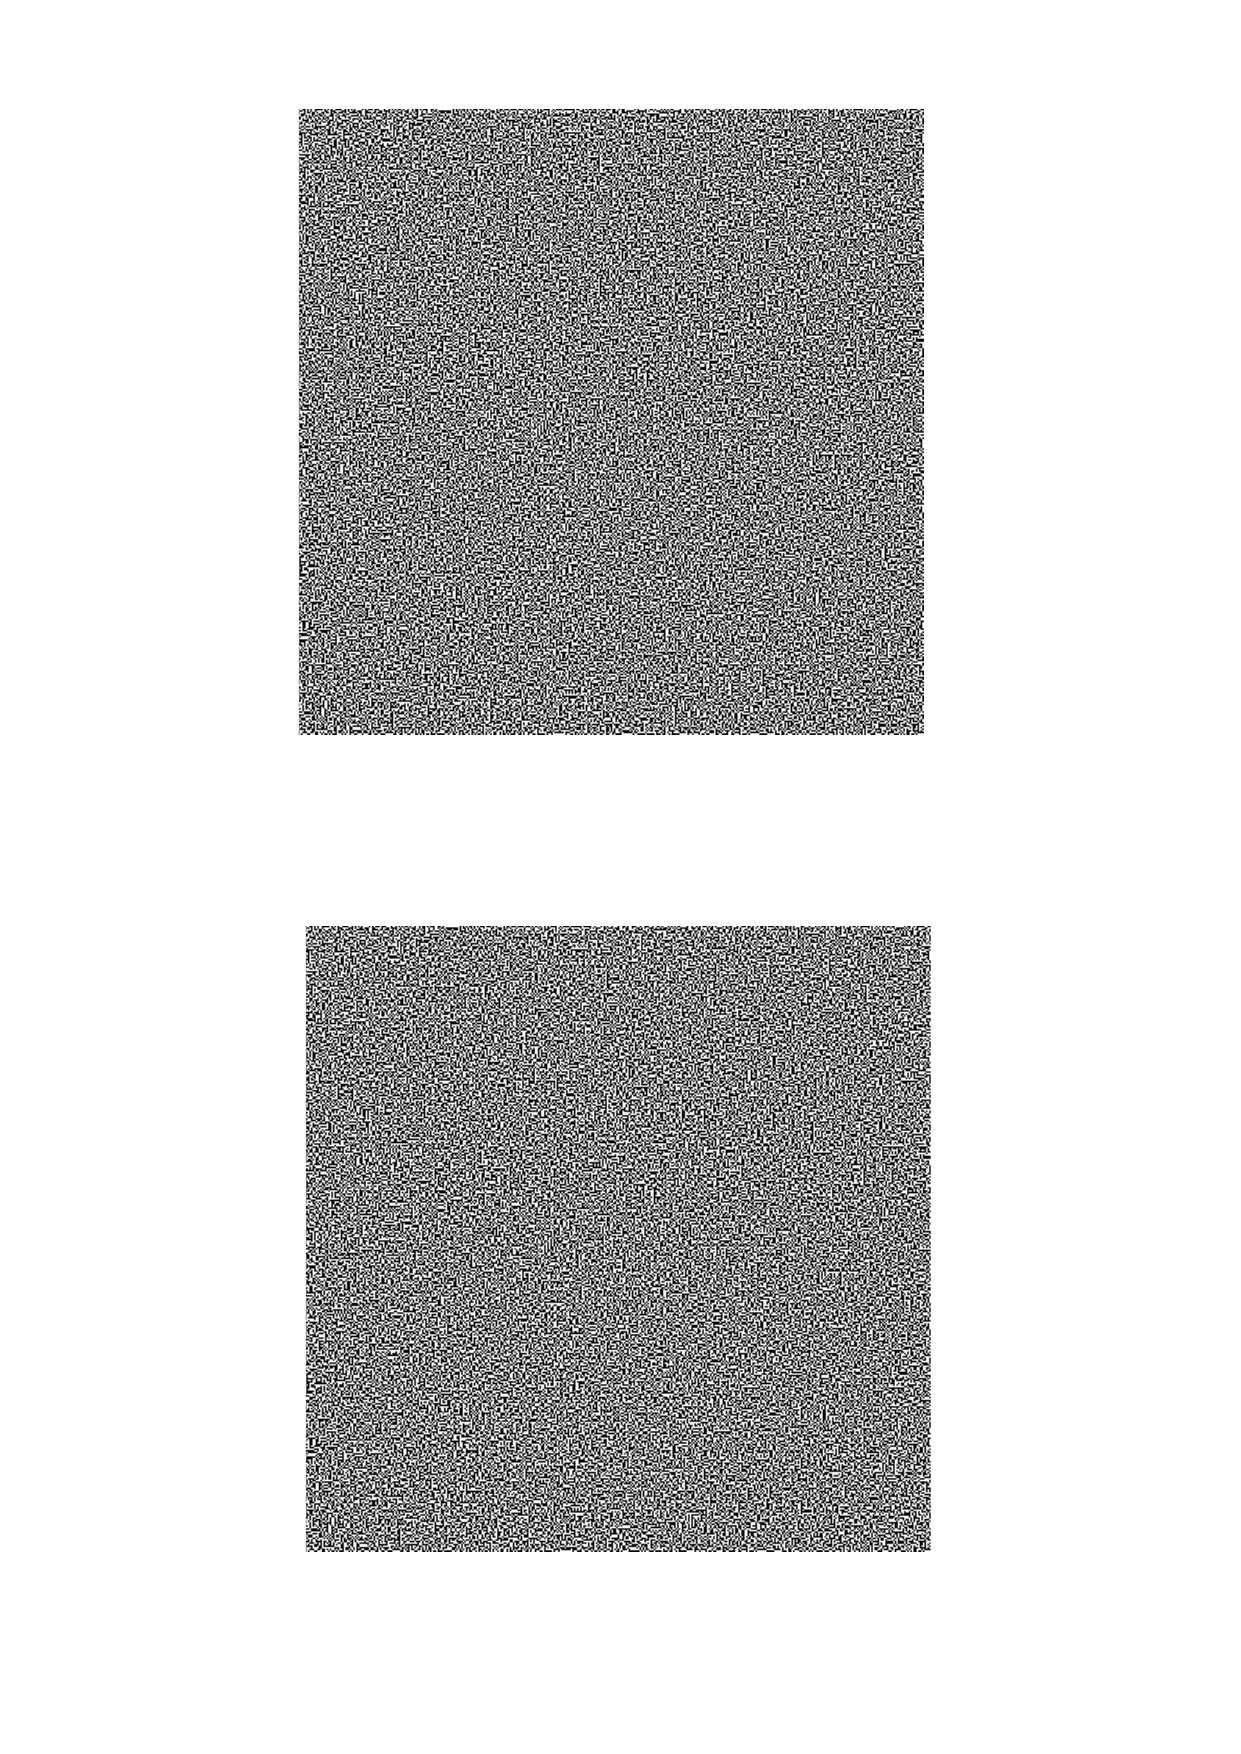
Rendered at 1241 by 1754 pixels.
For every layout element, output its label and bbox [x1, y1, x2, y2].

picture [305, 926, 931, 1552]
picture [298, 109, 924, 735]
